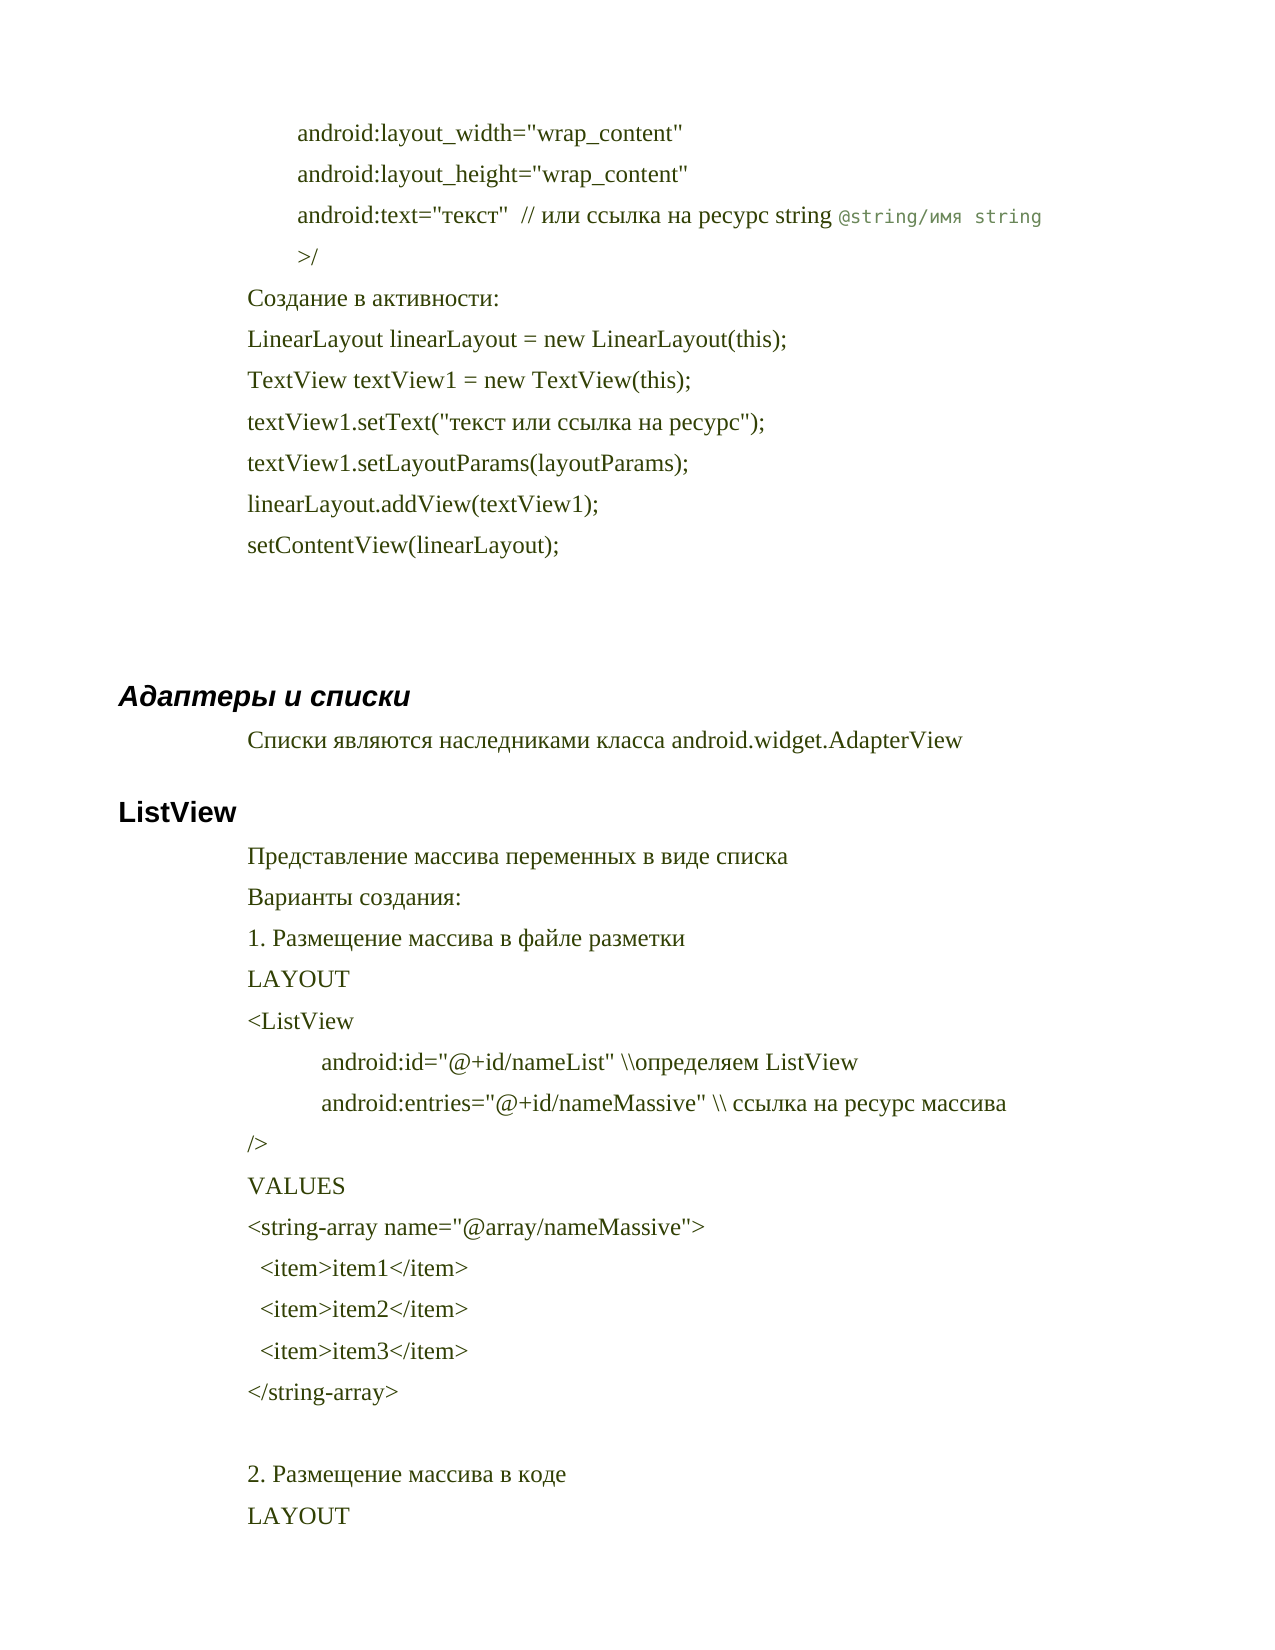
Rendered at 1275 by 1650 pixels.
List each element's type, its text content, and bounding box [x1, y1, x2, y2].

text <item>item2</item> [247, 1294, 1157, 1323]
text <string-array name="@array/nameMassive"> [247, 1212, 1157, 1241]
text android:id="@+id/nameList" \\определяем ListView [247, 1047, 1157, 1076]
text <item>item1</item> [247, 1253, 1157, 1282]
text LinearLayout linearLayout = new LinearLayout(this); [247, 324, 1157, 353]
text Представление массива переменных в виде списка [247, 841, 1157, 869]
text VALUES [247, 1171, 1157, 1199]
subtitle ListView [118, 795, 1157, 829]
text LAYOUT [247, 964, 1157, 993]
text /> [247, 1129, 1157, 1158]
text </string-array> [247, 1377, 1157, 1406]
text <ListView [247, 1006, 1157, 1034]
text 2. Размещение массива в коде [247, 1459, 1157, 1488]
text textView1.setText("текст или ссылка на ресурс"); [247, 407, 1157, 436]
text android:entries="@+id/nameMassive" \\ ссылка на ресурс массива [247, 1088, 1157, 1117]
text textView1.setLayoutParams(layoutParams); [247, 448, 1157, 477]
text LAYOUT [247, 1501, 1157, 1529]
text TextView textView1 = new TextView(this); [247, 366, 1157, 394]
text 1. Размещение массива в файле разметки [247, 923, 1157, 952]
subtitle Адаптеры и списки [118, 679, 1157, 713]
text android:layout_width="wrap_content" [247, 118, 1157, 147]
text >/ [247, 242, 1157, 271]
text Варианты создания: [247, 882, 1157, 911]
text android:layout_height="wrap_content" [247, 159, 1157, 188]
text linearLayout.addView(textView1); [247, 489, 1157, 518]
text setContentView(linearLayout); [247, 531, 1157, 559]
text Списки являются наследниками класса android.widget.AdapterView [247, 725, 1157, 754]
text <item>item3</item> [247, 1336, 1157, 1364]
text Создание в активности: [247, 283, 1157, 312]
text android:text="текст" // или ссылка на ресурс string @string/имя string [247, 201, 1157, 229]
